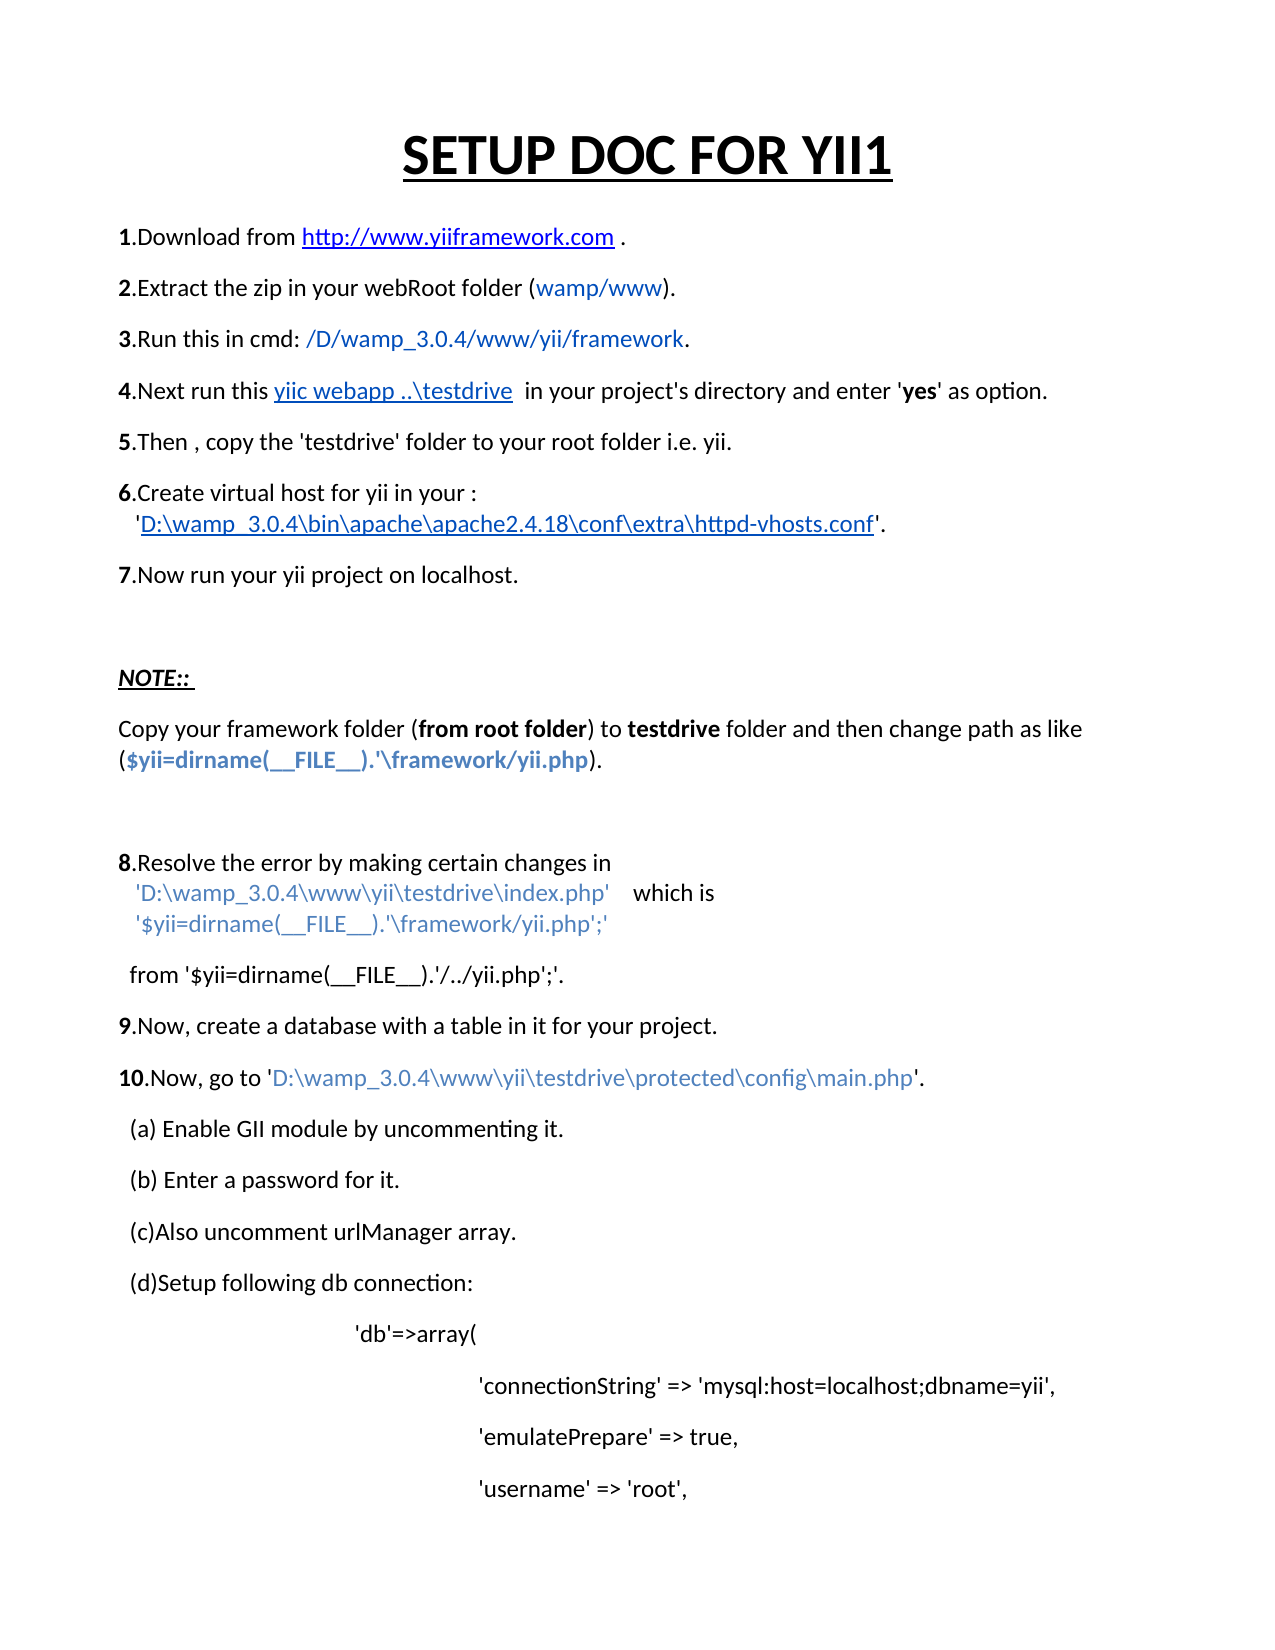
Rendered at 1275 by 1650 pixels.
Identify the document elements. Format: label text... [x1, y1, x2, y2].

text 5.Then , copy the 'testdrive' folder to your root folder i.e. yii. [118, 426, 1157, 457]
text (d)Setup following db connection: [118, 1267, 1157, 1298]
text (b) Enter a password for it. [118, 1164, 1157, 1195]
text 'db'=>array( [118, 1319, 1157, 1349]
text from '$yii=dirname(__FILE__).'/../yii.php';'. [118, 959, 1157, 990]
text 2.Extract the zip in your webRoot folder (wamp/www). [118, 272, 1157, 303]
text 3.Run this in cmd: /D/wamp_3.0.4/www/yii/framework. [118, 323, 1157, 354]
text (a) Enable GII module by uncommenting it. [118, 1113, 1157, 1144]
text 10.Now, go to 'D:\wamp_3.0.4\www\yii\testdrive\protected\config\main.php'. [118, 1062, 1157, 1092]
text 'username' => 'root', [118, 1473, 1157, 1503]
text SETUP DOC FOR YII1 [118, 118, 1157, 189]
text 6.Create virtual host for yii in your : 'D:\wamp_3.0.4\bin\apache\apache2.4.18\conf\extra\httpd-vhosts.conf'. [118, 478, 1157, 539]
text 4.Next run this yiic webapp ..\testdrive in your project's directory and enter 'yes' as option. [118, 375, 1157, 405]
text 7.Now run your yii project on localhost. [118, 559, 1157, 590]
text 9.Now, create a database with a table in it for your project. [118, 1011, 1157, 1041]
text Copy your framework folder (from root folder) to testdrive folder and then change path as like ($yii=dirname(__FILE__).'\framework/yii.php). [118, 713, 1157, 774]
text NOTE:: [118, 662, 1157, 693]
text 'connectionString' => 'mysql:host=localhost;dbname=yii', [118, 1370, 1157, 1401]
text 1.Download from http://www.yiiframework.com . [118, 221, 1157, 251]
text 'emulatePrepare' => true, [118, 1421, 1157, 1452]
text (c)Also uncomment urlManager array. [118, 1216, 1157, 1246]
text 8.Resolve the error by making certain changes in 'D:\wamp_3.0.4\www\yii\testdrive\index.php' which is '$yii=dirname(__FILE__).'\framework/yii.php';' [118, 847, 1157, 938]
